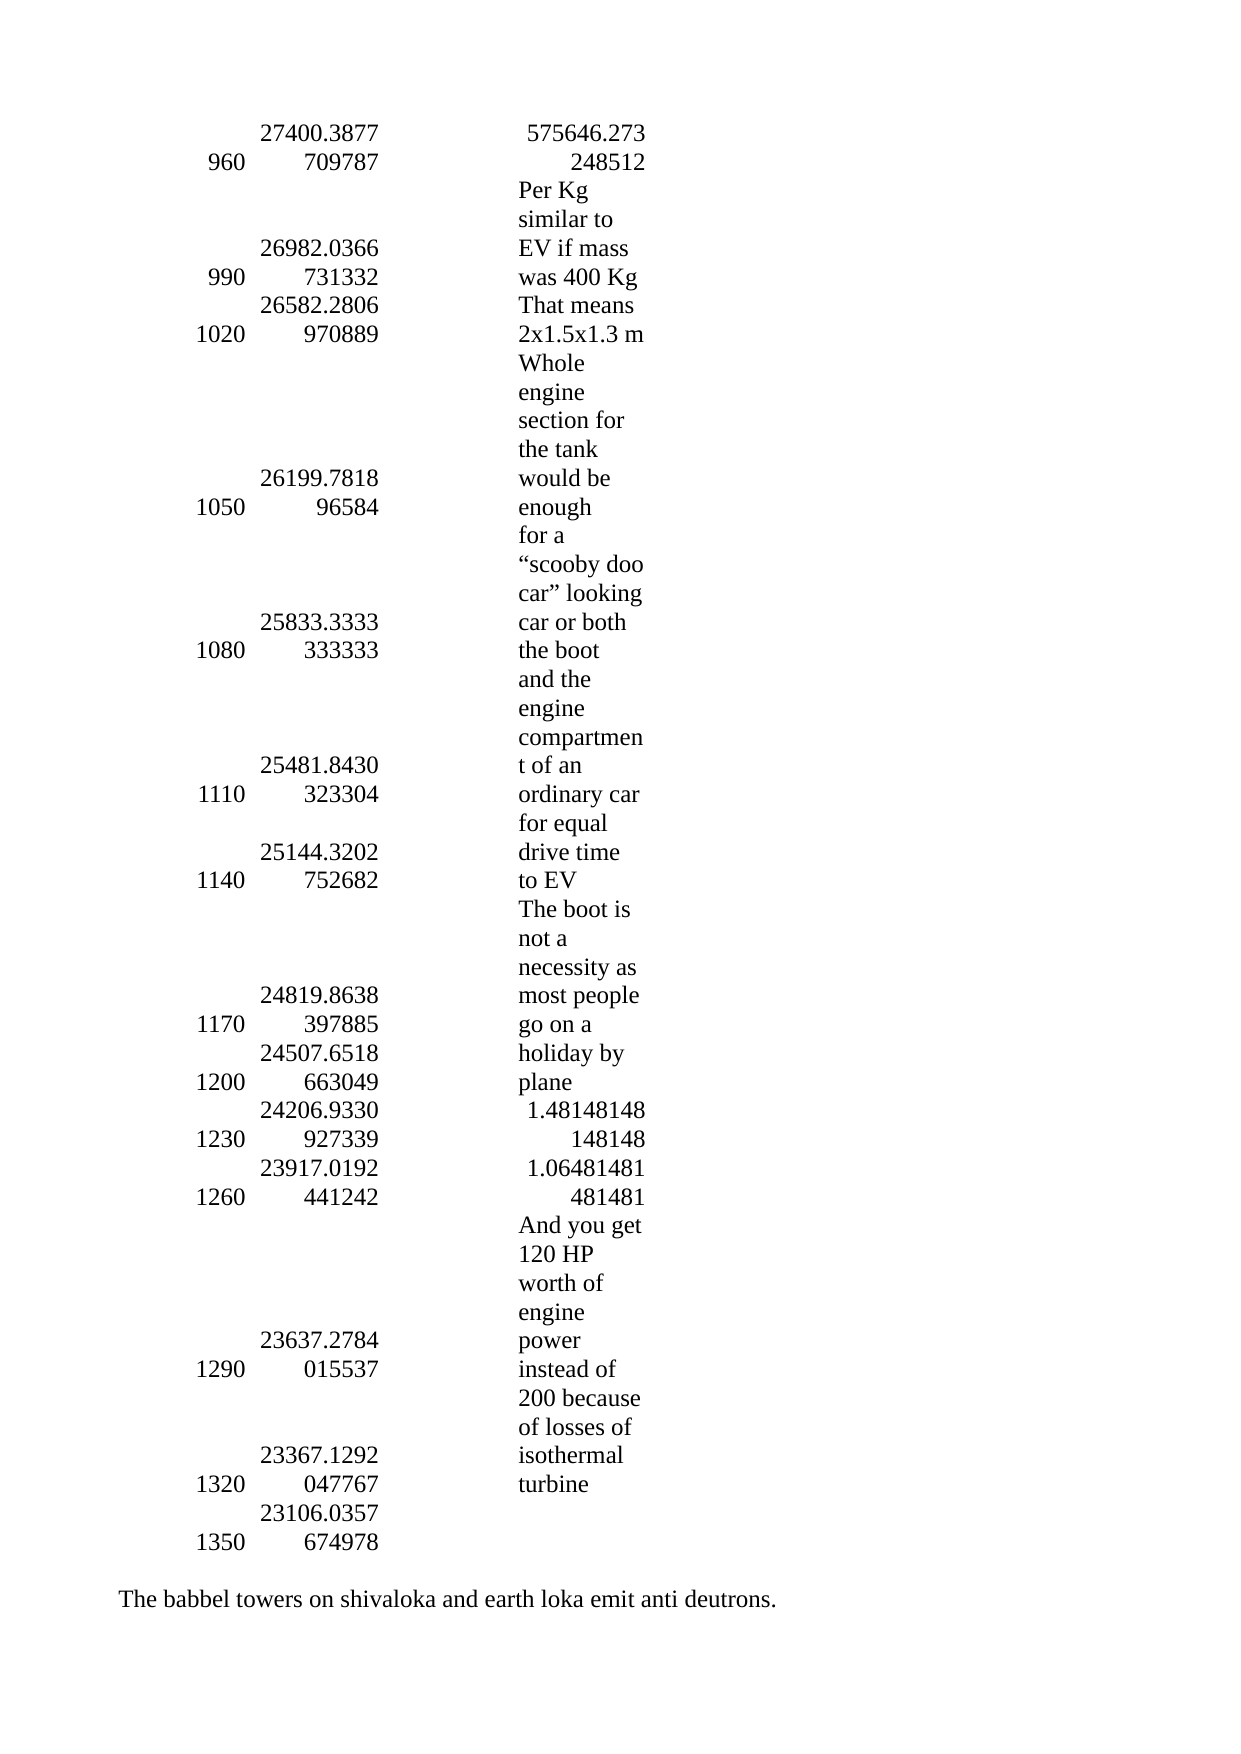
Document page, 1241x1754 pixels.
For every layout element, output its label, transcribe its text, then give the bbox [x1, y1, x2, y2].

table_cell [915, 1383, 1048, 1498]
table_cell [782, 118, 915, 176]
table_cell [782, 1211, 915, 1383]
table_cell 960 [112, 118, 248, 176]
table_cell 1080 [112, 521, 248, 664]
table_cell [1048, 808, 1182, 894]
table_cell [648, 521, 782, 664]
table_cell [1048, 1038, 1182, 1096]
table_cell [915, 176, 1048, 291]
table_cell 1.48148148148148 [515, 1096, 648, 1153]
table_cell 1140 [112, 808, 248, 894]
table_cell [915, 118, 1048, 176]
table_cell [648, 664, 782, 808]
table_cell [782, 176, 915, 291]
table_cell [1048, 1096, 1182, 1153]
table_cell [915, 808, 1048, 894]
table_cell 1290 [112, 1211, 248, 1383]
table_cell [915, 1038, 1048, 1096]
table_cell [382, 118, 515, 176]
table_cell [1048, 1498, 1182, 1556]
table_cell 25144.3202752682 [248, 808, 382, 894]
table_cell [648, 1498, 782, 1556]
table_cell 1.06481481481481 [515, 1153, 648, 1211]
table_cell 575646.273248512 [515, 118, 648, 176]
table_cell [382, 1038, 515, 1096]
table_cell [915, 1211, 1048, 1383]
table_cell [382, 1498, 515, 1556]
table_cell 25481.8430323304 [248, 664, 382, 808]
table_cell 26199.781896584 [248, 348, 382, 521]
table_cell [648, 1383, 782, 1498]
table_cell 24206.9330927339 [248, 1096, 382, 1153]
table_cell [382, 291, 515, 348]
table_cell [782, 291, 915, 348]
table_cell [382, 176, 515, 291]
table_cell [1048, 1383, 1182, 1498]
table_cell [782, 808, 915, 894]
table_cell [1048, 521, 1182, 664]
table_cell [648, 894, 782, 1038]
table_cell [915, 291, 1048, 348]
table_cell holiday by plane [515, 1038, 648, 1096]
table_cell [915, 1153, 1048, 1211]
table_cell 25833.3333333333 [248, 521, 382, 664]
table_cell [782, 894, 915, 1038]
table_cell [782, 521, 915, 664]
table_cell [648, 808, 782, 894]
table_cell [1048, 894, 1182, 1038]
table_cell [782, 1383, 915, 1498]
table_cell [382, 808, 515, 894]
table_cell And you get 120 HP worth of engine power instead of [515, 1211, 648, 1383]
table_cell 1020 [112, 291, 248, 348]
table_cell [915, 1096, 1048, 1153]
table_cell [782, 1498, 915, 1556]
table_cell [915, 664, 1048, 808]
table_cell 1230 [112, 1096, 248, 1153]
table_cell [648, 1211, 782, 1383]
table_cell 24819.8638397885 [248, 894, 382, 1038]
table_cell The boot is not a necessity as most people go on a [515, 894, 648, 1038]
table_cell [1048, 664, 1182, 808]
table_cell [1048, 1153, 1182, 1211]
table_cell [382, 1211, 515, 1383]
table_cell [1048, 1211, 1182, 1383]
table_cell [515, 1498, 648, 1556]
table_cell [648, 118, 782, 176]
table_cell [382, 521, 515, 664]
text The babbel towers on shivaloka and earth loka emit anti deutrons. [118, 1584, 1122, 1613]
table_cell 990 [112, 176, 248, 291]
table_cell [915, 1498, 1048, 1556]
table_cell [382, 1383, 515, 1498]
table_cell [648, 1096, 782, 1153]
table_cell [382, 1096, 515, 1153]
table_cell 1350 [112, 1498, 248, 1556]
table_cell [648, 1038, 782, 1096]
table_cell 23106.0357674978 [248, 1498, 382, 1556]
table_cell 23367.1292047767 [248, 1383, 382, 1498]
table_cell Whole engine section for the tank would be enough [515, 348, 648, 521]
table_cell for equal drive time to EV [515, 808, 648, 894]
table_cell [1048, 118, 1182, 176]
table_cell [782, 664, 915, 808]
table_cell [782, 348, 915, 521]
table_cell [648, 291, 782, 348]
table_cell [915, 894, 1048, 1038]
table_cell [915, 521, 1048, 664]
table_cell [1048, 291, 1182, 348]
table_cell 1320 [112, 1383, 248, 1498]
table_cell [648, 1153, 782, 1211]
table_cell 23637.2784015537 [248, 1211, 382, 1383]
table_cell [382, 894, 515, 1038]
table_cell [1048, 348, 1182, 521]
table_cell [648, 176, 782, 291]
table_cell 24507.6518663049 [248, 1038, 382, 1096]
table_cell 1170 [112, 894, 248, 1038]
table_cell [382, 348, 515, 521]
table_cell [382, 664, 515, 808]
table_cell 27400.3877709787 [248, 118, 382, 176]
table_cell [782, 1153, 915, 1211]
table_cell 200 because of losses of isothermal turbine [515, 1383, 648, 1498]
table_cell and the engine compartment of an ordinary car [515, 664, 648, 808]
table_cell 1110 [112, 664, 248, 808]
table_cell [782, 1038, 915, 1096]
table_cell 1050 [112, 348, 248, 521]
table_cell [648, 348, 782, 521]
table_cell [382, 1153, 515, 1211]
table_cell [915, 348, 1048, 521]
table_cell 1260 [112, 1153, 248, 1211]
table_cell 23917.0192441242 [248, 1153, 382, 1211]
table_cell Per Kg similar to EV if mass was 400 Kg [515, 176, 648, 291]
table_cell for a “scooby doo car” looking car or both the boot [515, 521, 648, 664]
table_cell 1200 [112, 1038, 248, 1096]
table_cell 26582.2806970889 [248, 291, 382, 348]
table_cell [782, 1096, 915, 1153]
table_cell 26982.0366731332 [248, 176, 382, 291]
table_cell [1048, 176, 1182, 291]
table_cell That means 2x1.5x1.3 m [515, 291, 648, 348]
